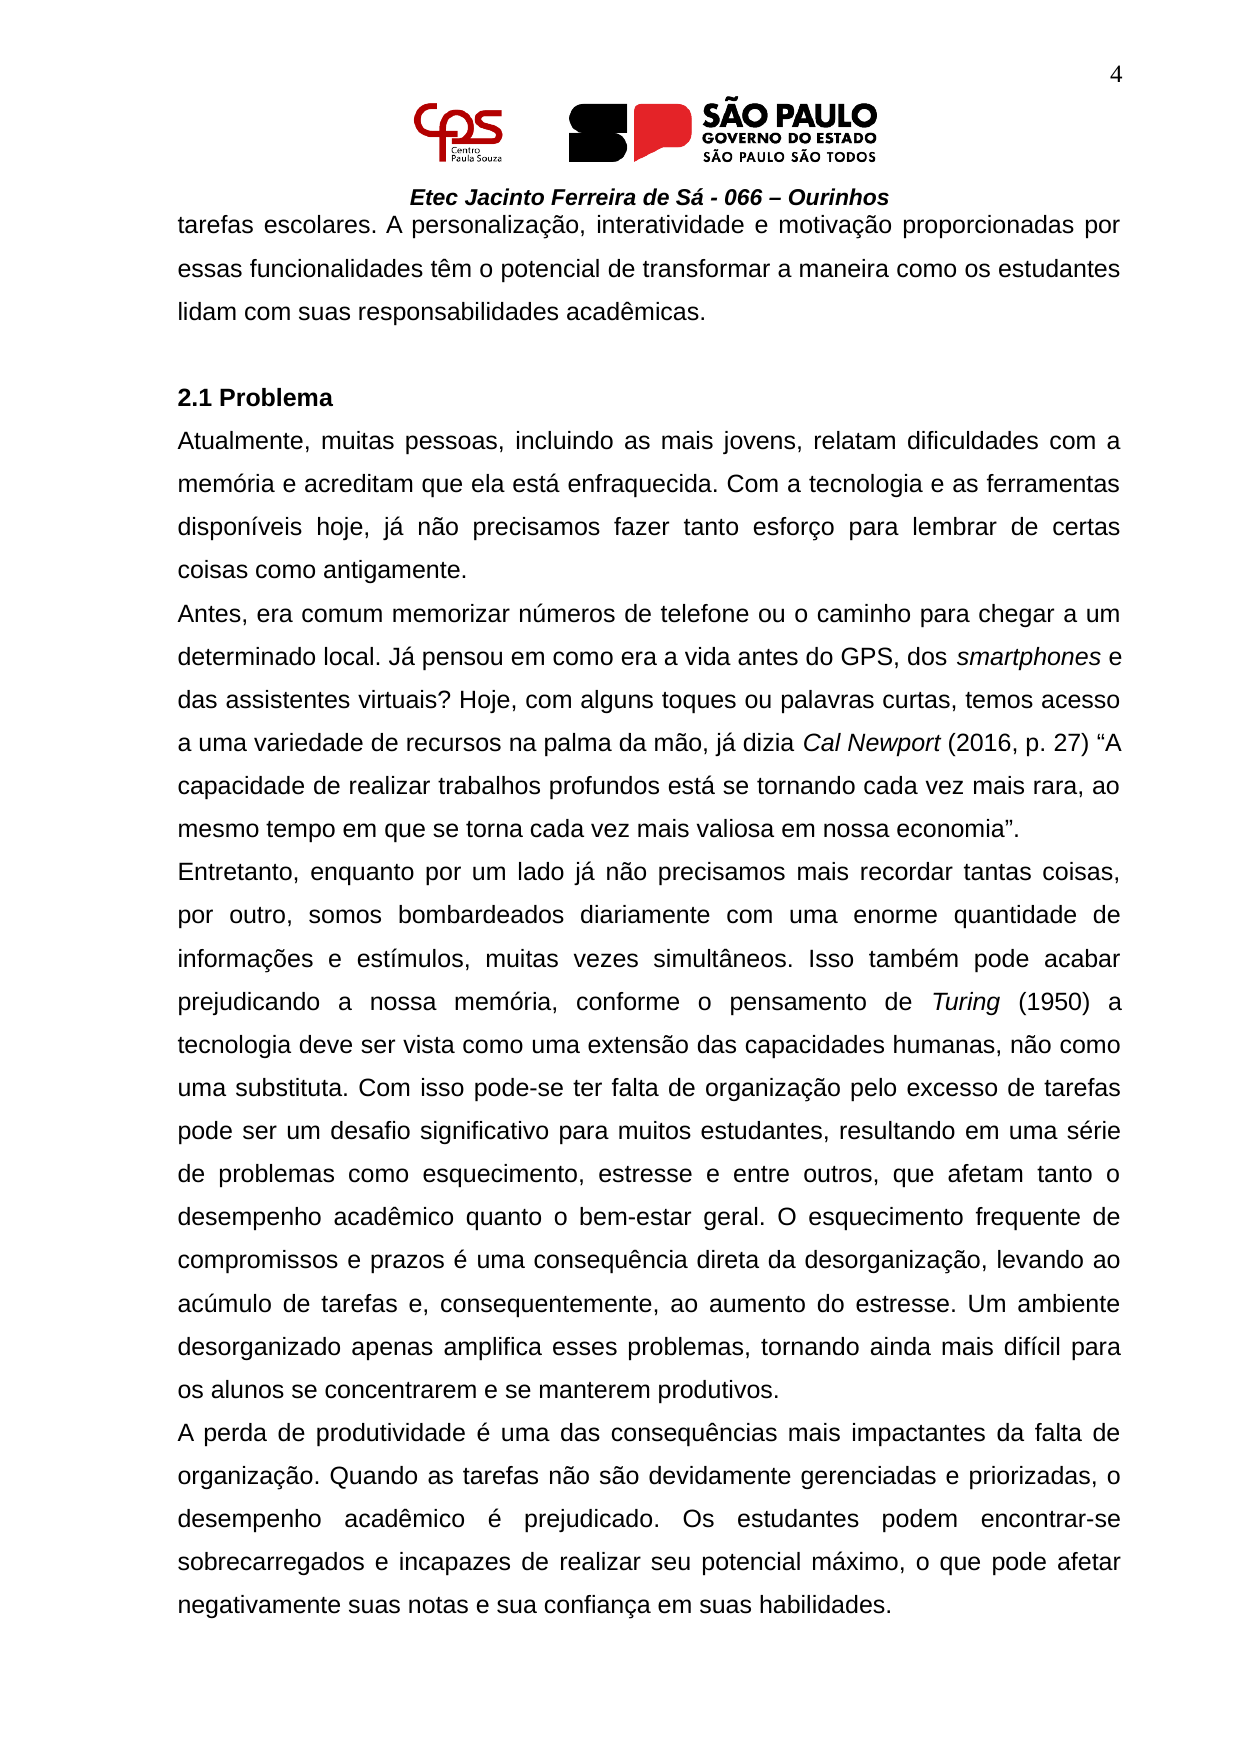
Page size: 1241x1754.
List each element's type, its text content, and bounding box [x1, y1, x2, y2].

text tarefas escolares. A personalização, interatividade e motivação proporcionadas por essas funcionalidades têm o potencial de transformar a maneira como os estudantes lidam com suas responsabilidades acadêmicas. [177, 210, 1122, 325]
text Entretanto, enquanto por um lado já não precisamos mais recordar tantas coisas, por outro, somos bombardeados diariamente com uma enorme quantidade de informações e estímulos, muitas vezes simultâneos. Isso também pode acabar prejudicando a nossa memória, conforme o pensamento de Turing (1950) a tecnologia deve ser vista como uma extensão das capacidades humanas, não como uma substituta. Com isso pode-se ter falta de organização pelo excesso de tarefas pode ser um desafio significativo para muitos estudantes, resultando em uma série de problemas como esquecimento, estresse e entre outros, que afetam tanto o desempenho acadêmico quanto o bem-estar geral. O esquecimento frequente de compromissos e prazos é uma consequência direta da desorganização, levando ao acúmulo de tarefas e, consequentemente, ao aumento do estresse. Um ambiente desorganizado apenas amplifica esses problemas, tornando ainda mais difícil para os alunos se concentrarem e se manterem produtivos. [177, 857, 1122, 1403]
text Atualmente, muitas pessoas, incluindo as mais jovens, relatam dificuldades com a memória e acreditam que ela está enfraquecida. Com a tecnologia e as ferramentas disponíveis hoje, já não precisamos fazer tanto esforço para lembrar de certas coisas como antigamente. [177, 426, 1122, 584]
subtitle 2.1 Problema [177, 383, 1122, 412]
text Antes, era comum memorizar números de telefone ou o caminho para chegar a um determinado local. Já pensou em como era a vida antes do GPS, dos smartphones e das assistentes virtuais? Hoje, com alguns toques ou palavras curtas, temos acesso a uma variedade de recursos na palma da mão, já dizia Cal Newport (2016, p. 27) “A capacidade de realizar trabalhos profundos está se tornando cada vez mais rara, ao mesmo tempo em que se torna cada vez mais valiosa em nossa economia”. [177, 598, 1122, 843]
text A perda de produtividade é uma das consequências mais impactantes da falta de organização. Quando as tarefas não são devidamente gerenciadas e priorizadas, o desempenho acadêmico é prejudicado. Os estudantes podem encontrar-se sobrecarregados e incapazes de realizar seu potencial máximo, o que pode afetar negativamente suas notas e sua confiança em suas habilidades. [177, 1418, 1122, 1619]
picture [358, 73, 941, 180]
